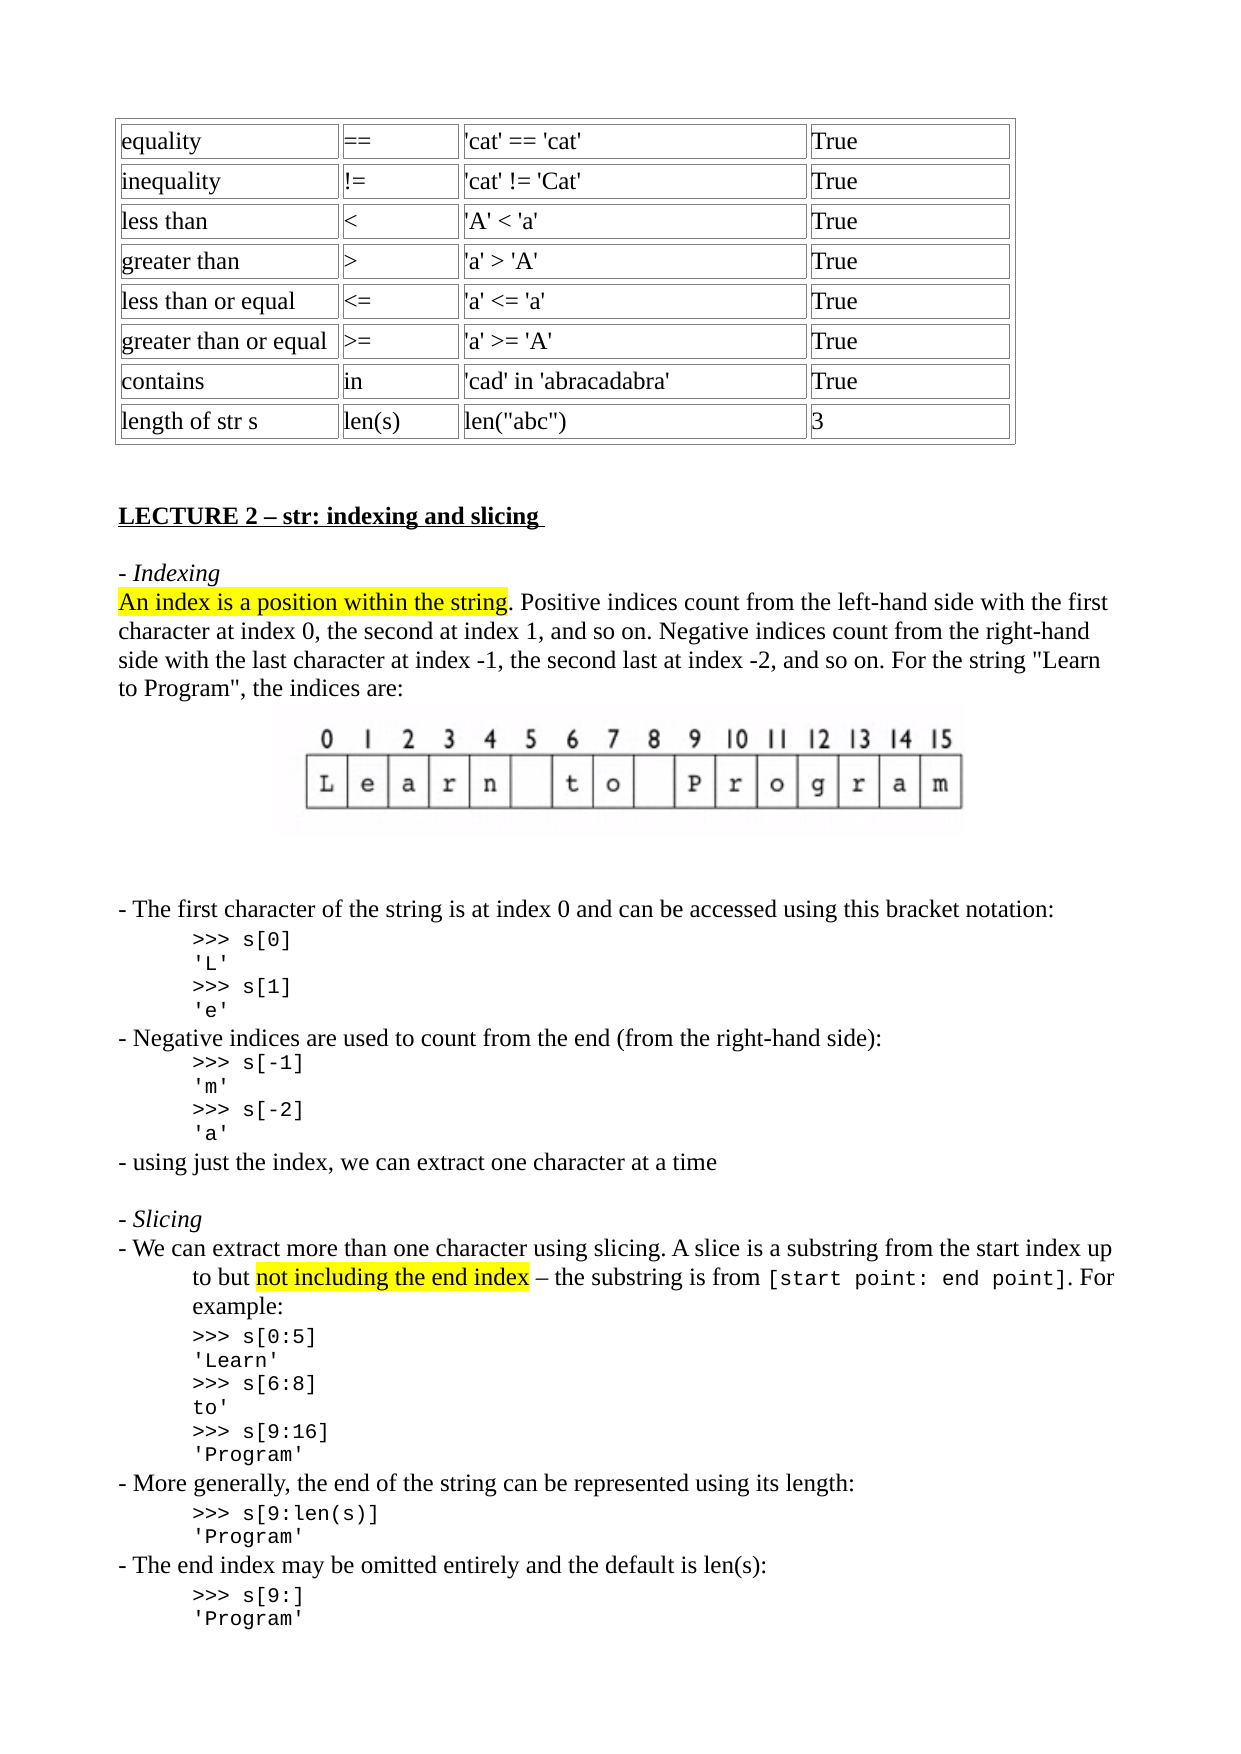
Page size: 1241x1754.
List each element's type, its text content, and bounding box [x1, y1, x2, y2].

table_cell True [808, 198, 1012, 238]
text to' [118, 1397, 1122, 1421]
text LECTURE 2 – str: indexing and slicing [118, 501, 1122, 530]
text - The first character of the string is at index 0 and can be accessed using this bracket notation: [118, 894, 1122, 923]
text - using just the index, we can extract one character at a time [118, 1147, 1122, 1176]
table_cell True [808, 158, 1012, 198]
text 'Program' [118, 1526, 1122, 1550]
table_cell less than or equal [118, 278, 340, 318]
table_cell == [340, 119, 461, 158]
text - Indexing [118, 558, 1122, 587]
table_cell 'cat' == 'cat' [461, 119, 808, 158]
text - The end index may be omitted entirely and the default is len(s): [118, 1550, 1122, 1579]
text - Slicing [118, 1204, 1122, 1233]
text 'e' [118, 1000, 1122, 1023]
table_cell True [808, 318, 1012, 358]
table_cell len(s) [340, 398, 461, 438]
table_cell 'a' <= 'a' [461, 278, 808, 318]
table_cell True [808, 119, 1012, 158]
text - Negative indices are used to count from the end (from the right-hand side): [118, 1023, 1122, 1052]
table_cell 'A' < 'a' [461, 198, 808, 238]
text >>> s[6:8] [118, 1373, 1122, 1397]
table_cell less than [118, 198, 340, 238]
text An index is a position within the string. Positive indices count from the left-hand side with the first character at index 0, the second at index 1, and so on. Negative indices count from the right-hand side with the last character at index -1, the second last at index -2, and so on. For the string "Learn to Program", the indices are: [118, 587, 1122, 702]
table_cell greater than [118, 238, 340, 278]
text >>> s[0] [118, 923, 1122, 952]
table_cell < [340, 198, 461, 238]
table_cell > [340, 238, 461, 278]
table_cell length of str s [118, 398, 340, 438]
table_cell inequality [118, 158, 340, 198]
text >>> s[-2] [118, 1099, 1122, 1123]
table_cell >= [340, 318, 461, 358]
table_cell 'cad' in 'abracadabra' [461, 358, 808, 398]
text 'L' [118, 952, 1122, 976]
text >>> s[1] [118, 976, 1122, 1000]
table_cell 3 [808, 398, 1012, 438]
text 'Learn' [118, 1350, 1122, 1373]
table_cell True [808, 358, 1012, 398]
text 'Program' [118, 1444, 1122, 1468]
table_cell != [340, 158, 461, 198]
text >>> s[9:16] [118, 1421, 1122, 1444]
table_cell contains [118, 358, 340, 398]
text >>> s[9:len(s)] [118, 1497, 1122, 1526]
table_cell <= [340, 278, 461, 318]
table_cell True [808, 238, 1012, 278]
text >>> s[0:5] [118, 1320, 1122, 1350]
text 'm' [118, 1076, 1122, 1099]
table_cell True [808, 278, 1012, 318]
table_cell 'a' > 'A' [461, 238, 808, 278]
text >>> s[-1] [118, 1052, 1122, 1076]
table_cell greater than or equal [118, 318, 340, 358]
table_cell 'cat' != 'Cat' [461, 158, 808, 198]
text - We can extract more than one character using slicing. A slice is a substring from the start index up to but not including the end index – the substring is from [start point: end point]. For example: [118, 1233, 1122, 1320]
text 'a' [118, 1123, 1122, 1147]
table_cell 'a' >= 'A' [461, 318, 808, 358]
text >>> s[9:] [118, 1579, 1122, 1608]
text 'Program' [118, 1608, 1122, 1632]
table_cell equality [118, 119, 340, 158]
text - More generally, the end of the string can be represented using its length: [118, 1468, 1122, 1497]
table_cell in [340, 358, 461, 398]
table_cell len("abc") [461, 398, 808, 438]
